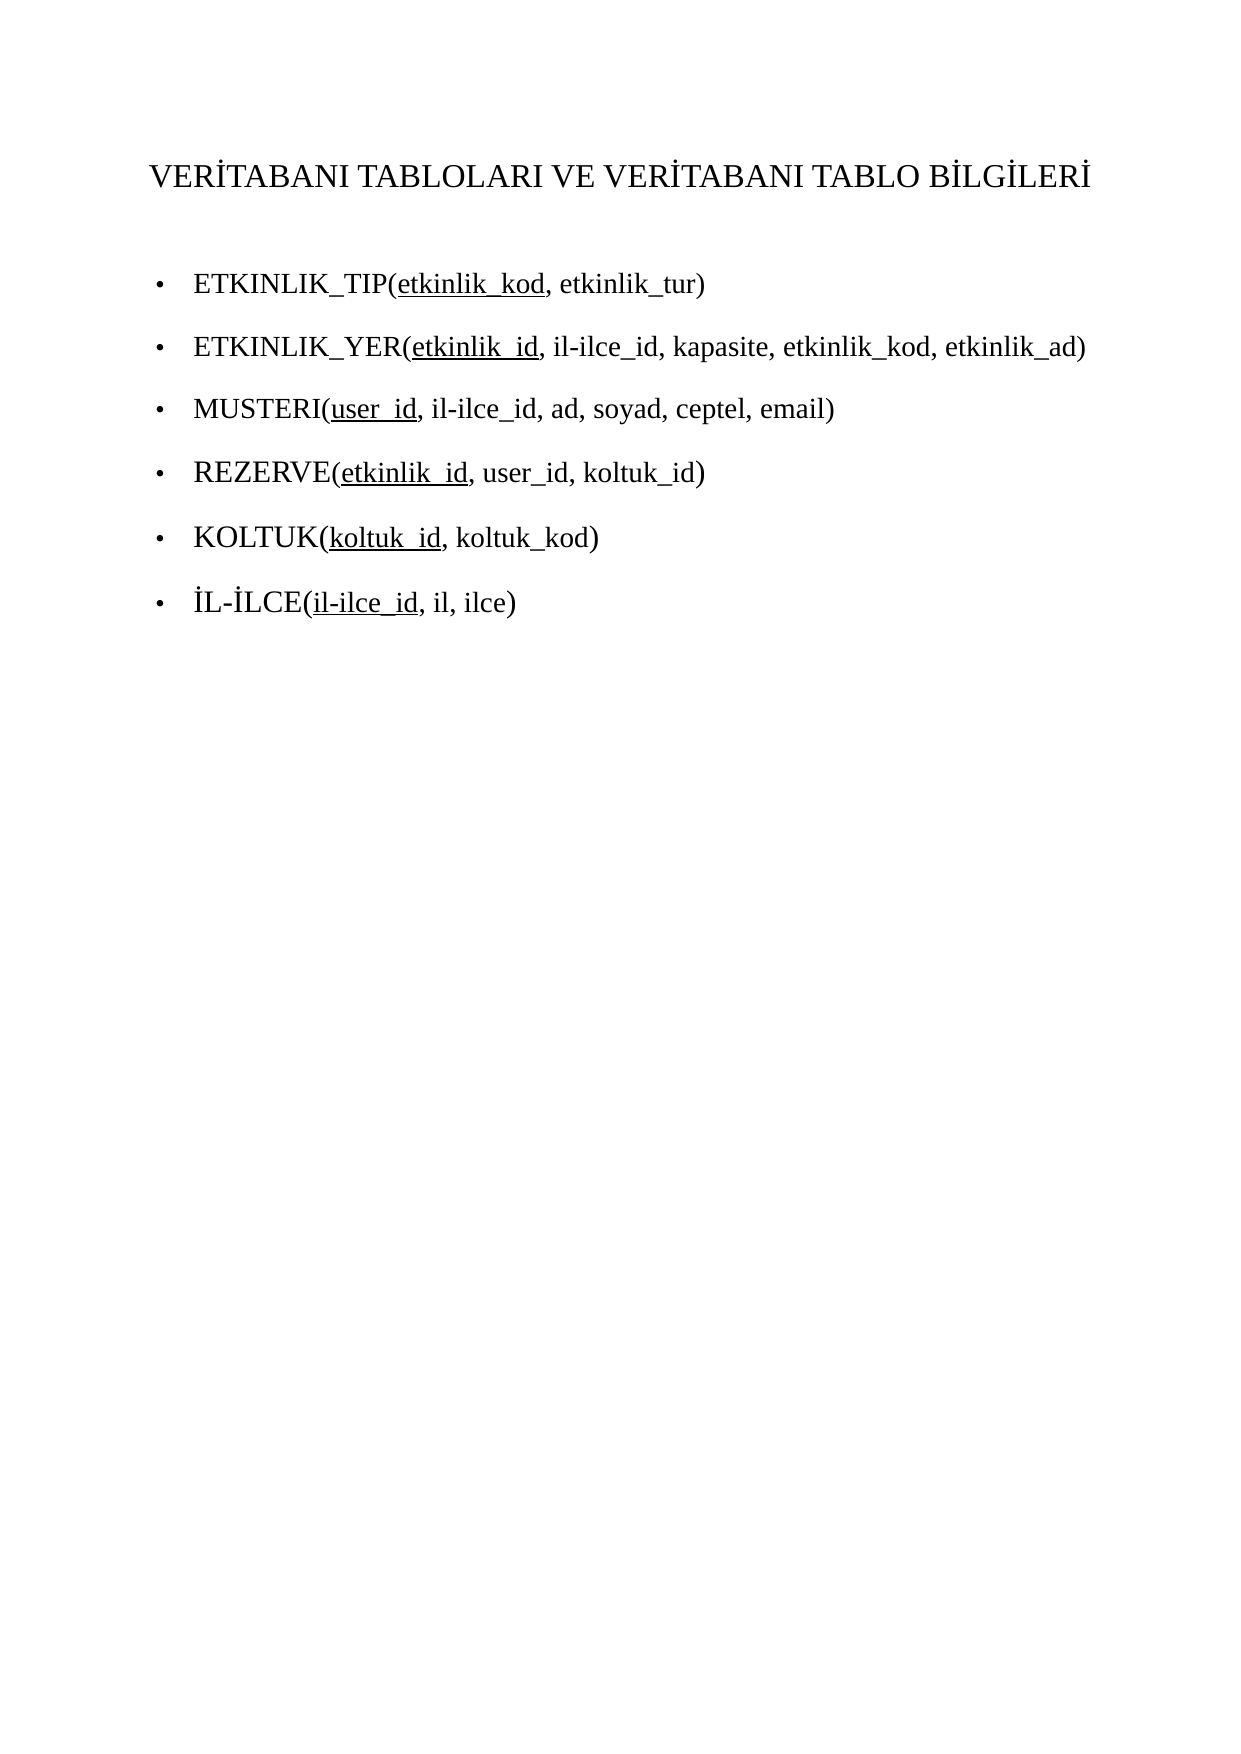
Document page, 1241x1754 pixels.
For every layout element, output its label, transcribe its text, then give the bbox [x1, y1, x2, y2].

list REZERVE(etkinlik_id, user_id, koltuk_id) [156, 453, 1122, 518]
list ETKINLIK_TIP(etkinlik_kod, etkinlik_tur) [156, 267, 1122, 329]
list ETKINLIK_YER(etkinlik_id, il-ilce_id, kapasite, etkinlik_kod, etkinlik_ad) [156, 329, 1122, 391]
list KOLTUK(koltuk_id, koltuk_kod) [156, 518, 1122, 583]
list MUSTERI(user_id, il-ilce_id, ad, soyad, ceptel, email) [156, 391, 1122, 453]
list İL-İLCE(il-ilce_id, il, ilce) [156, 583, 1122, 619]
text VERİTABANI TABLOLARI VE VERİTABANI TABLO BİLGİLERİ [118, 118, 1122, 195]
